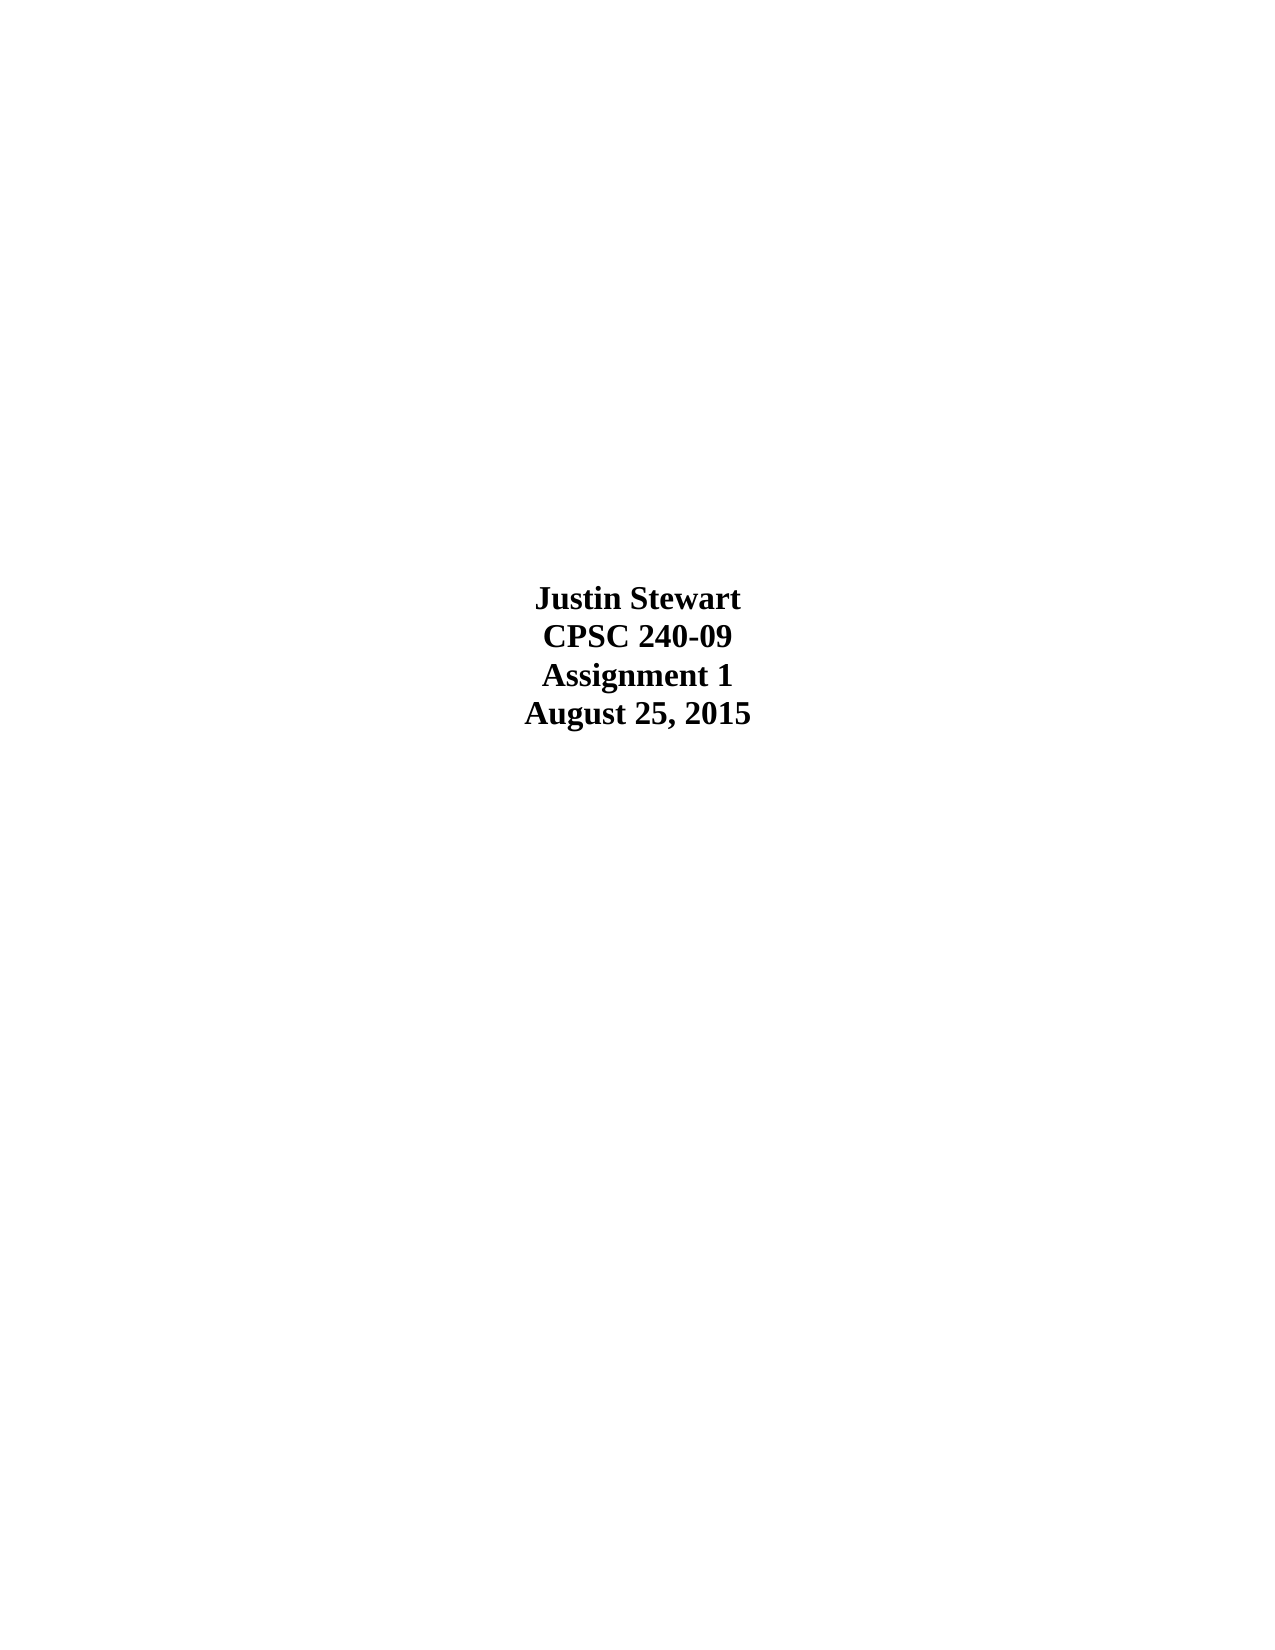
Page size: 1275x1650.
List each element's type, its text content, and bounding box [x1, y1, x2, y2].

text August 25, 2015 [118, 693, 1157, 731]
text Assignment 1 [118, 655, 1157, 693]
text CPSC 240-09 [118, 616, 1157, 655]
text Justin Stewart [118, 578, 1157, 616]
